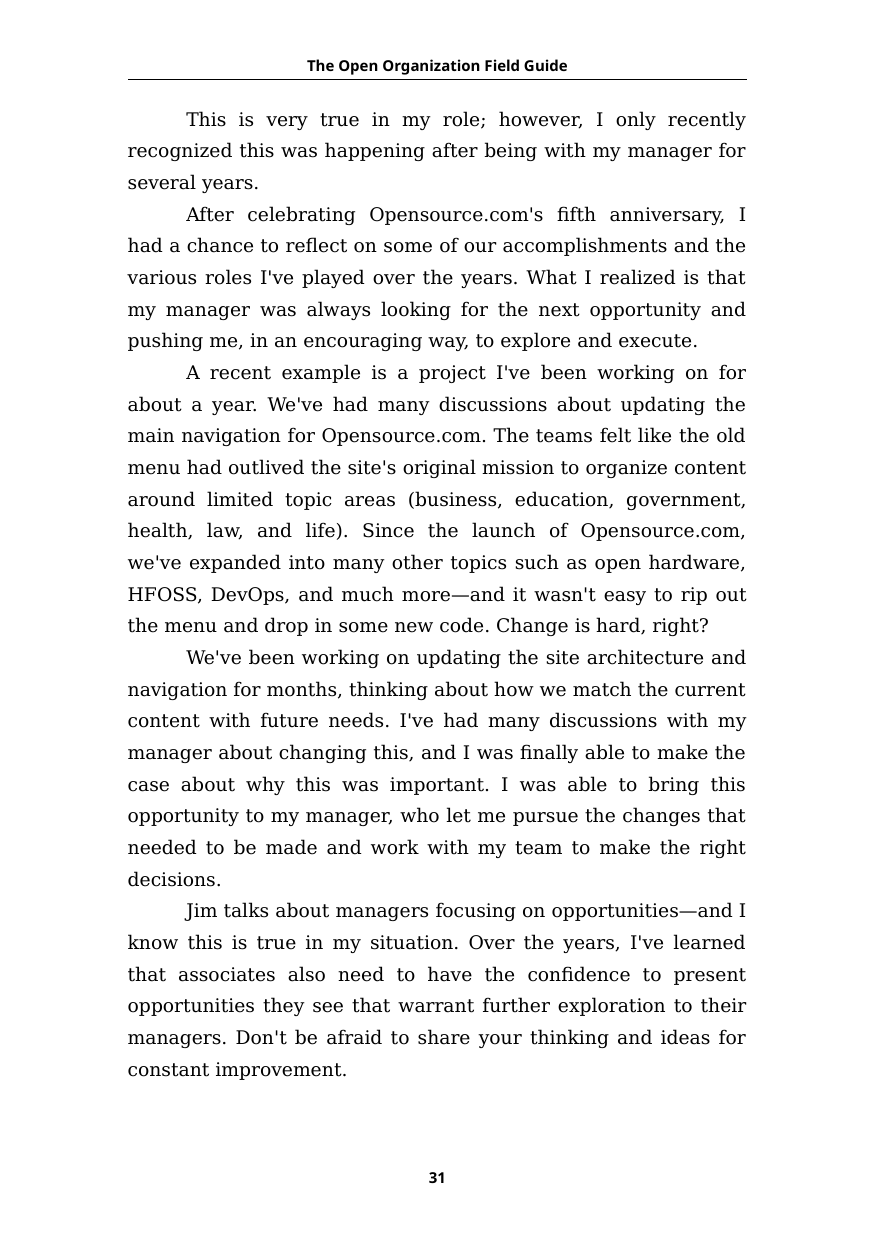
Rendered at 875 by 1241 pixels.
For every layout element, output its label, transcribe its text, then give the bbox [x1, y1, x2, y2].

text A recent example is a project I've been working on for about a year. We've had many discussions about updating the main navigation for Opensource.com. The teams felt like the old menu had outlived the site's original mission to organize content around limited topic areas (business, education, government, health, law, and life). Since the launch of Opensource.com, we've expanded into many other topics such as open hardware, HFOSS, DevOps, and much more—and it wasn't easy to rip out the menu and drop in some new code. Change is hard, right? [127, 362, 747, 637]
text Jim talks about managers focusing on opportunities—and I know this is true in my situation. Over the years, I've learned that associates also need to have the confidence to present opportunities they see that warrant further exploration to their managers. Don't be afraid to share your thinking and ideas for constant improvement. [127, 900, 747, 1080]
text After celebrating Opensource.com's fifth anniversary, I had a chance to reflect on some of our accomplishments and the various roles I've played over the years. What I realized is that my manager was always looking for the next opportunity and pushing me, in an encouraging way, to explore and execute. [127, 203, 747, 352]
text We've been working on updating the site architecture and navigation for months, thinking about how we match the current content with future needs. I've had many discussions with my manager about changing this, and I was finally able to make the case about why this was important. I was able to bring this opportunity to my manager, who let me pursue the changes that needed to be made and work with my team to make the right decisions. [127, 647, 747, 890]
text This is very true in my role; however, I only recently recognized this was happening after being with my manager for several years. [127, 108, 747, 194]
